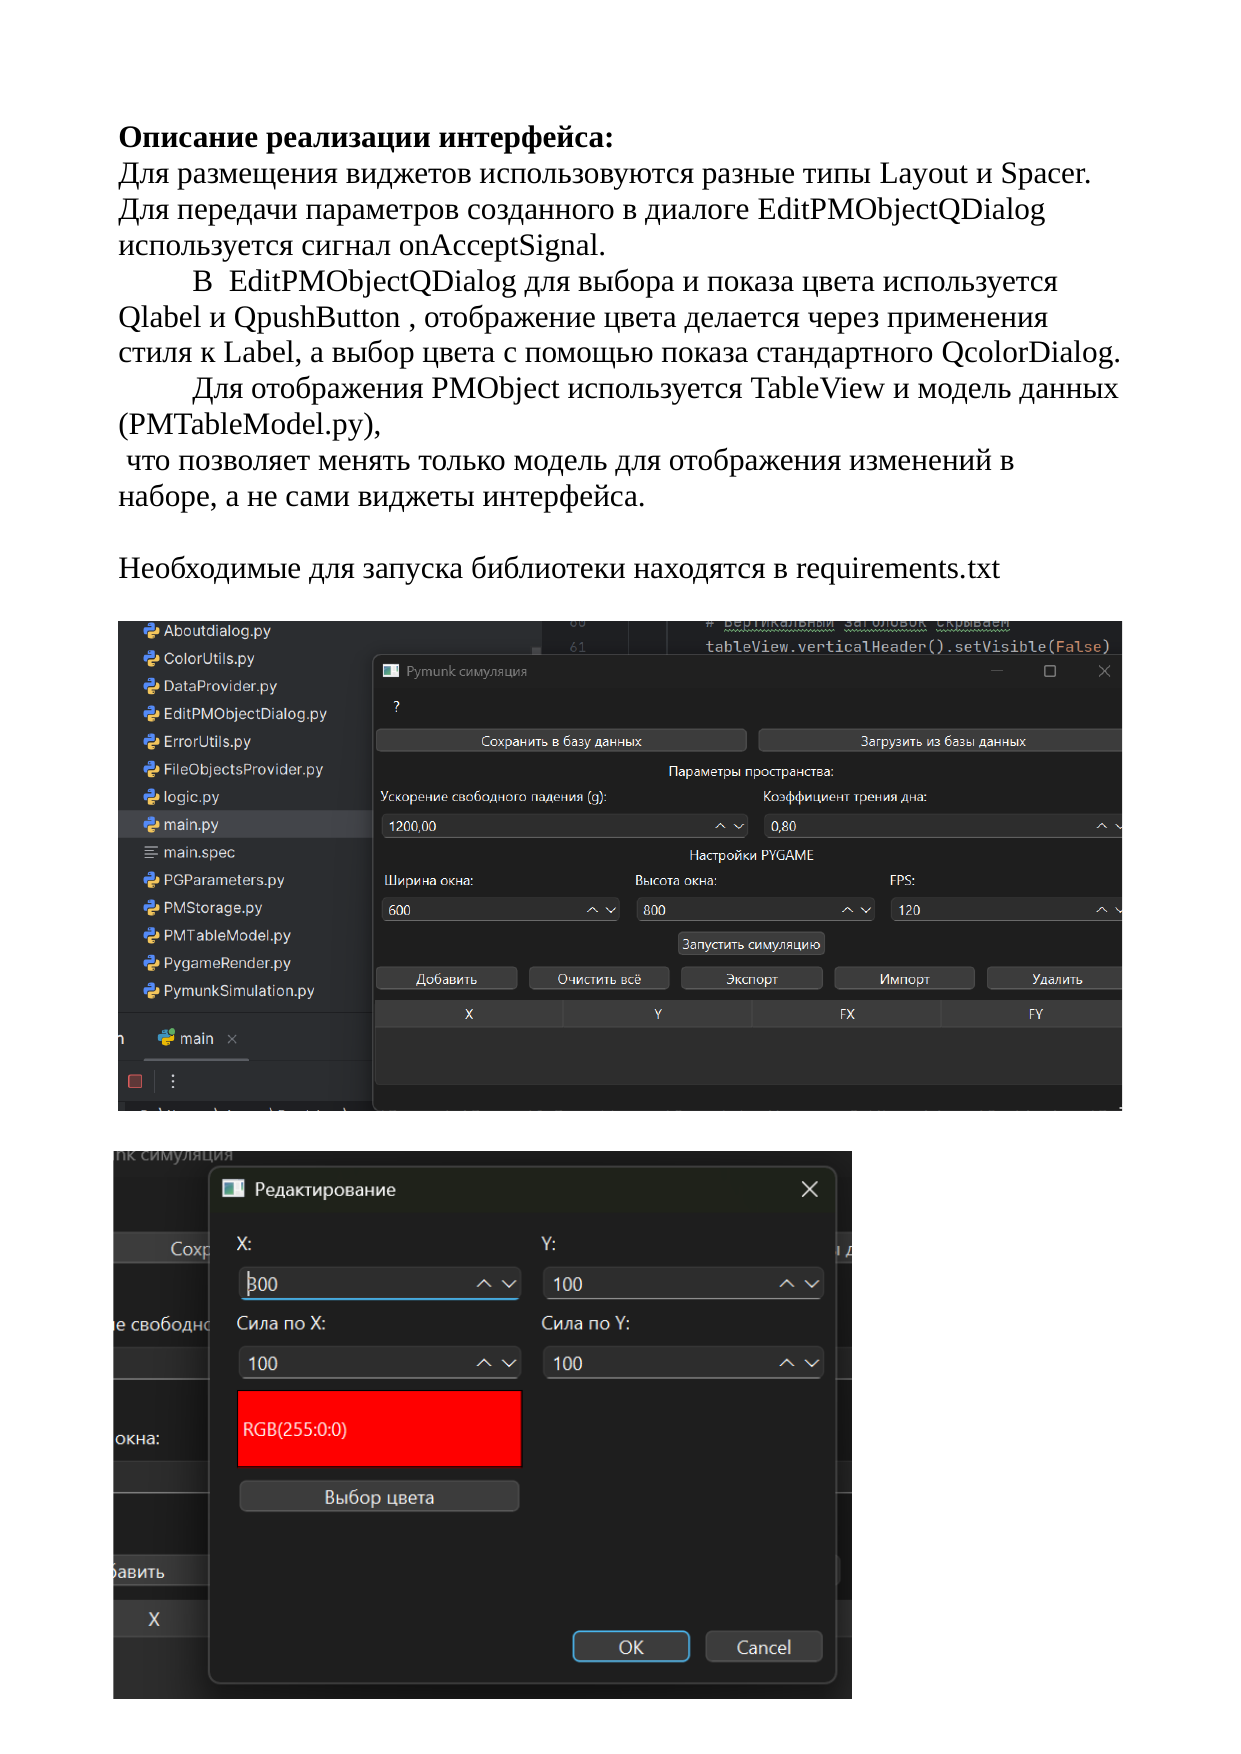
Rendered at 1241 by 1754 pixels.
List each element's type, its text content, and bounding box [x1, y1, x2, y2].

text Для отображения PMObject используется TableView и модель данных (PMTableModel.py), [118, 370, 1122, 442]
text что позволяет менять только модель для отображения изменений в наборе, а не сами виджеты интерфейса. [118, 442, 1122, 513]
picture [118, 621, 1123, 1111]
picture [113, 1151, 852, 1699]
text В EditPMObjectQDialog для выбора и показа цвета используется Qlabel и QpushButton , отображение цвета делается через применения стиля к Label, а выбор цвета с помощью показа стандартного QcolorDialog. [118, 262, 1122, 370]
text Описание реализации интерфейса: [118, 118, 1122, 154]
text Необходимые для запуска библиотеки находятся в requirements.txt [118, 549, 1122, 585]
text Для размещения виджетов использовуются разные типы Layout и Spacer. [118, 154, 1122, 190]
text Для передачи параметров созданного в диалоге EditPMObjectQDialog используется сигнал onAcceptSignal. [118, 190, 1122, 262]
